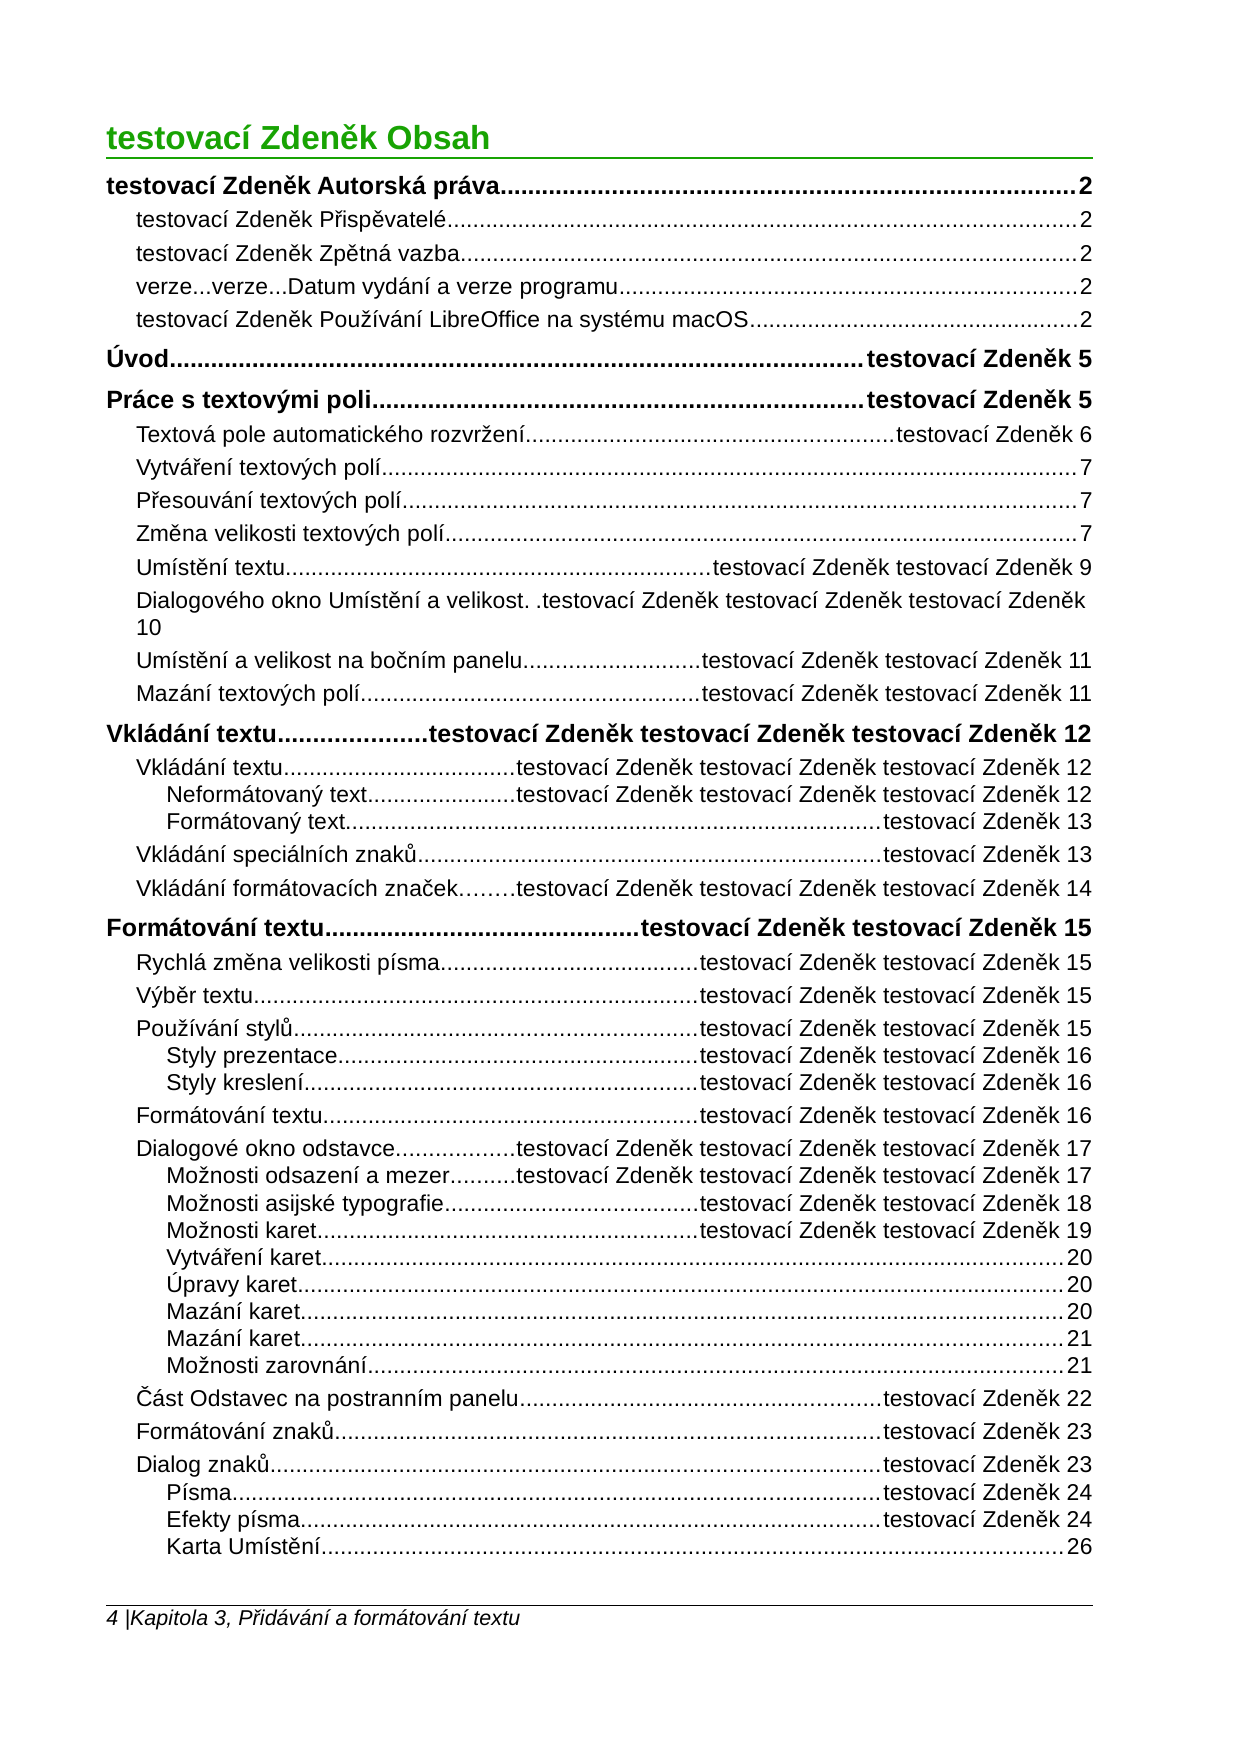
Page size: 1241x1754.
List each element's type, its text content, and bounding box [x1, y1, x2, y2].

text Možnosti karet testovací Zdeněk testovací Zdeněk 19 [166, 1216, 1093, 1243]
text testovací Zdeněk Zpětná vazba 2 [136, 239, 1093, 266]
text Umístění textu testovací Zdeněk testovací Zdeněk 9 [136, 553, 1093, 580]
text Změna velikosti textových polí 7 [136, 520, 1093, 547]
text Úvod testovací Zdeněk 5 [106, 344, 1093, 373]
text Styly kreslení testovací Zdeněk testovací Zdeněk 16 [166, 1068, 1093, 1096]
text Formátovaný text testovací Zdeněk 13 [166, 808, 1093, 835]
subtitle testovací Zdeněk Obsah [106, 118, 1093, 157]
text Možnosti odsazení a mezer testovací Zdeněk testovací Zdeněk testovací Zdeněk 17 [166, 1162, 1093, 1189]
text Mazání karet 20 [166, 1297, 1093, 1324]
text testovací Zdeněk Používání LibreOffice na systému macOS 2 [136, 305, 1093, 332]
text Úpravy karet 20 [166, 1270, 1093, 1297]
text testovací Zdeněk Přispěvatelé 2 [136, 206, 1093, 233]
text Dialog znaků testovací Zdeněk 23 [136, 1451, 1093, 1478]
text verze...verze...Datum vydání a verze programu 2 [136, 272, 1093, 299]
text Styly prezentace testovací Zdeněk testovací Zdeněk 16 [166, 1041, 1093, 1068]
text Formátování textu testovací Zdeněk testovací Zdeněk 16 [136, 1102, 1093, 1129]
text Textová pole automatického rozvržení testovací Zdeněk 6 [136, 420, 1093, 447]
text testovací Zdeněk Autorská práva 2 [106, 171, 1093, 200]
text Vytváření karet 20 [166, 1243, 1093, 1270]
text Umístění a velikost na bočním panelu testovací Zdeněk testovací Zdeněk 11 [136, 646, 1093, 673]
text Mazání textových polí testovací Zdeněk testovací Zdeněk 11 [136, 679, 1093, 706]
text Vytváření textových polí 7 [136, 453, 1093, 481]
text Vkládání speciálních znaků testovací Zdeněk 13 [136, 841, 1093, 868]
text Vkládání textu testovací Zdeněk testovací Zdeněk testovací Zdeněk 12 [106, 718, 1093, 747]
text Vkládání formátovacích značek testovací Zdeněk testovací Zdeněk testovací Zdeněk 14 [136, 874, 1093, 901]
text Formátování textu testovací Zdeněk testovací Zdeněk 15 [106, 913, 1093, 942]
text Neformátovaný text testovací Zdeněk testovací Zdeněk testovací Zdeněk 12 [166, 781, 1093, 808]
text Část Odstavec na postranním panelu testovací Zdeněk 22 [136, 1384, 1093, 1412]
text Efekty písma testovací Zdeněk 24 [166, 1505, 1093, 1532]
text Používání stylů testovací Zdeněk testovací Zdeněk 15 [136, 1014, 1093, 1041]
text Mazání karet 21 [166, 1324, 1093, 1351]
text Formátování znaků testovací Zdeněk 23 [136, 1418, 1093, 1445]
text Vkládání textu testovací Zdeněk testovací Zdeněk testovací Zdeněk 12 [136, 753, 1093, 781]
text Písma testovací Zdeněk 24 [166, 1478, 1093, 1505]
text Možnosti zarovnání 21 [166, 1351, 1093, 1378]
text Výběr textu testovací Zdeněk testovací Zdeněk 15 [136, 981, 1093, 1008]
text Rychlá změna velikosti písma testovací Zdeněk testovací Zdeněk 15 [136, 948, 1093, 975]
text Karta Umístění 26 [166, 1532, 1093, 1559]
text Dialogové okno odstavce testovací Zdeněk testovací Zdeněk testovací Zdeněk 17 [136, 1135, 1093, 1162]
text Přesouvání textových polí 7 [136, 487, 1093, 514]
text Dialogového okno Umístění a velikost testovací Zdeněk testovací Zdeněk testovací Zdeněk 10 [136, 586, 1093, 640]
text Práce s textovými poli testovací Zdeněk 5 [106, 385, 1093, 414]
text Možnosti asijské typografie testovací Zdeněk testovací Zdeněk 18 [166, 1189, 1093, 1216]
